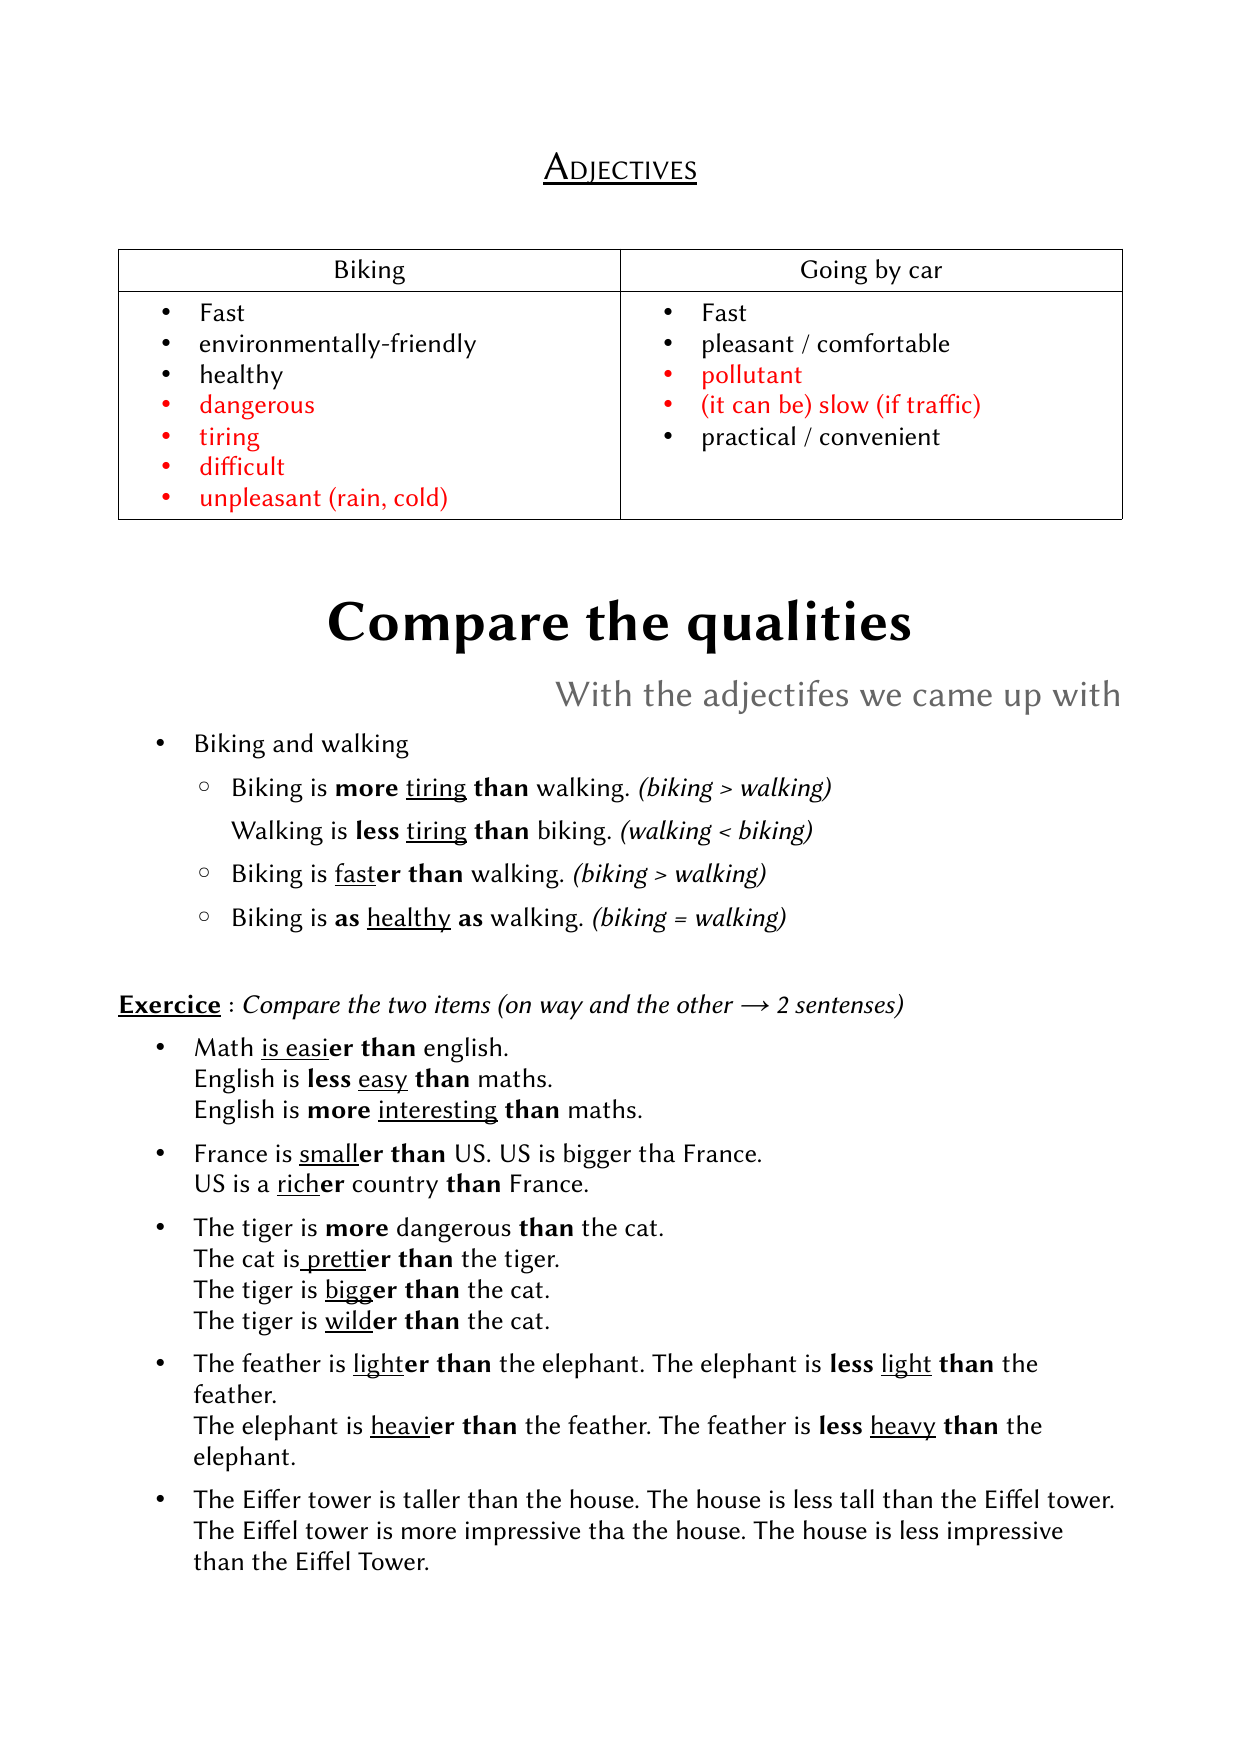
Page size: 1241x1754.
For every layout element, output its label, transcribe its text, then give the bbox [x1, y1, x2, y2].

list Biking is as healthy as walking. (biking = walking) [193, 902, 1122, 933]
title Compare the qualities [118, 588, 1122, 654]
table_header Biking [119, 250, 620, 291]
list Biking is more tiring than walking. (biking > walking) [193, 772, 1122, 803]
list The feather is lighter than the elephant. The elephant is less light than the feather. The elephant is heavier than the feather. The feather is less heavy than the elephant. [156, 1348, 1122, 1472]
subtitle Adjectives [118, 143, 1122, 189]
subtitle With the adjectifes we came up with [118, 673, 1122, 716]
list France is smaller than US. US is bigger tha France. US is a richer country than France. [156, 1138, 1122, 1199]
list Biking is faster than walking. (biking > walking) [193, 859, 1122, 889]
list Walking is less tiring than biking. (walking < biking) [193, 815, 1122, 846]
text Exercice : Compare the two items (on way and the other → 2 sentenses) [118, 989, 1122, 1020]
list The tiger is more dangerous than the cat. The cat is prettier than the tiger. The tiger is bigger than the cat. The tiger is wilder than the cat. [156, 1212, 1122, 1336]
list The Eiffer tower is taller than the house. The house is less tall than the Eiffel tower. The Eiffel tower is more impressive tha the house. The house is less impressive than the Eiffel Tower. [156, 1484, 1122, 1577]
table_cell Fast pleasant / comfortable pollutant (it can be) slow (if traffic) practical / convenient [621, 292, 1122, 519]
table_cell Fast environmentally-friendly healthy dangerous tiring difficult unpleasant (rain, cold) [119, 292, 620, 519]
list Math is easier than english. English is less easy than maths. English is more interesting than maths. [156, 1032, 1122, 1125]
table_header Going by car [621, 250, 1122, 291]
list Biking and walking [156, 728, 1122, 759]
